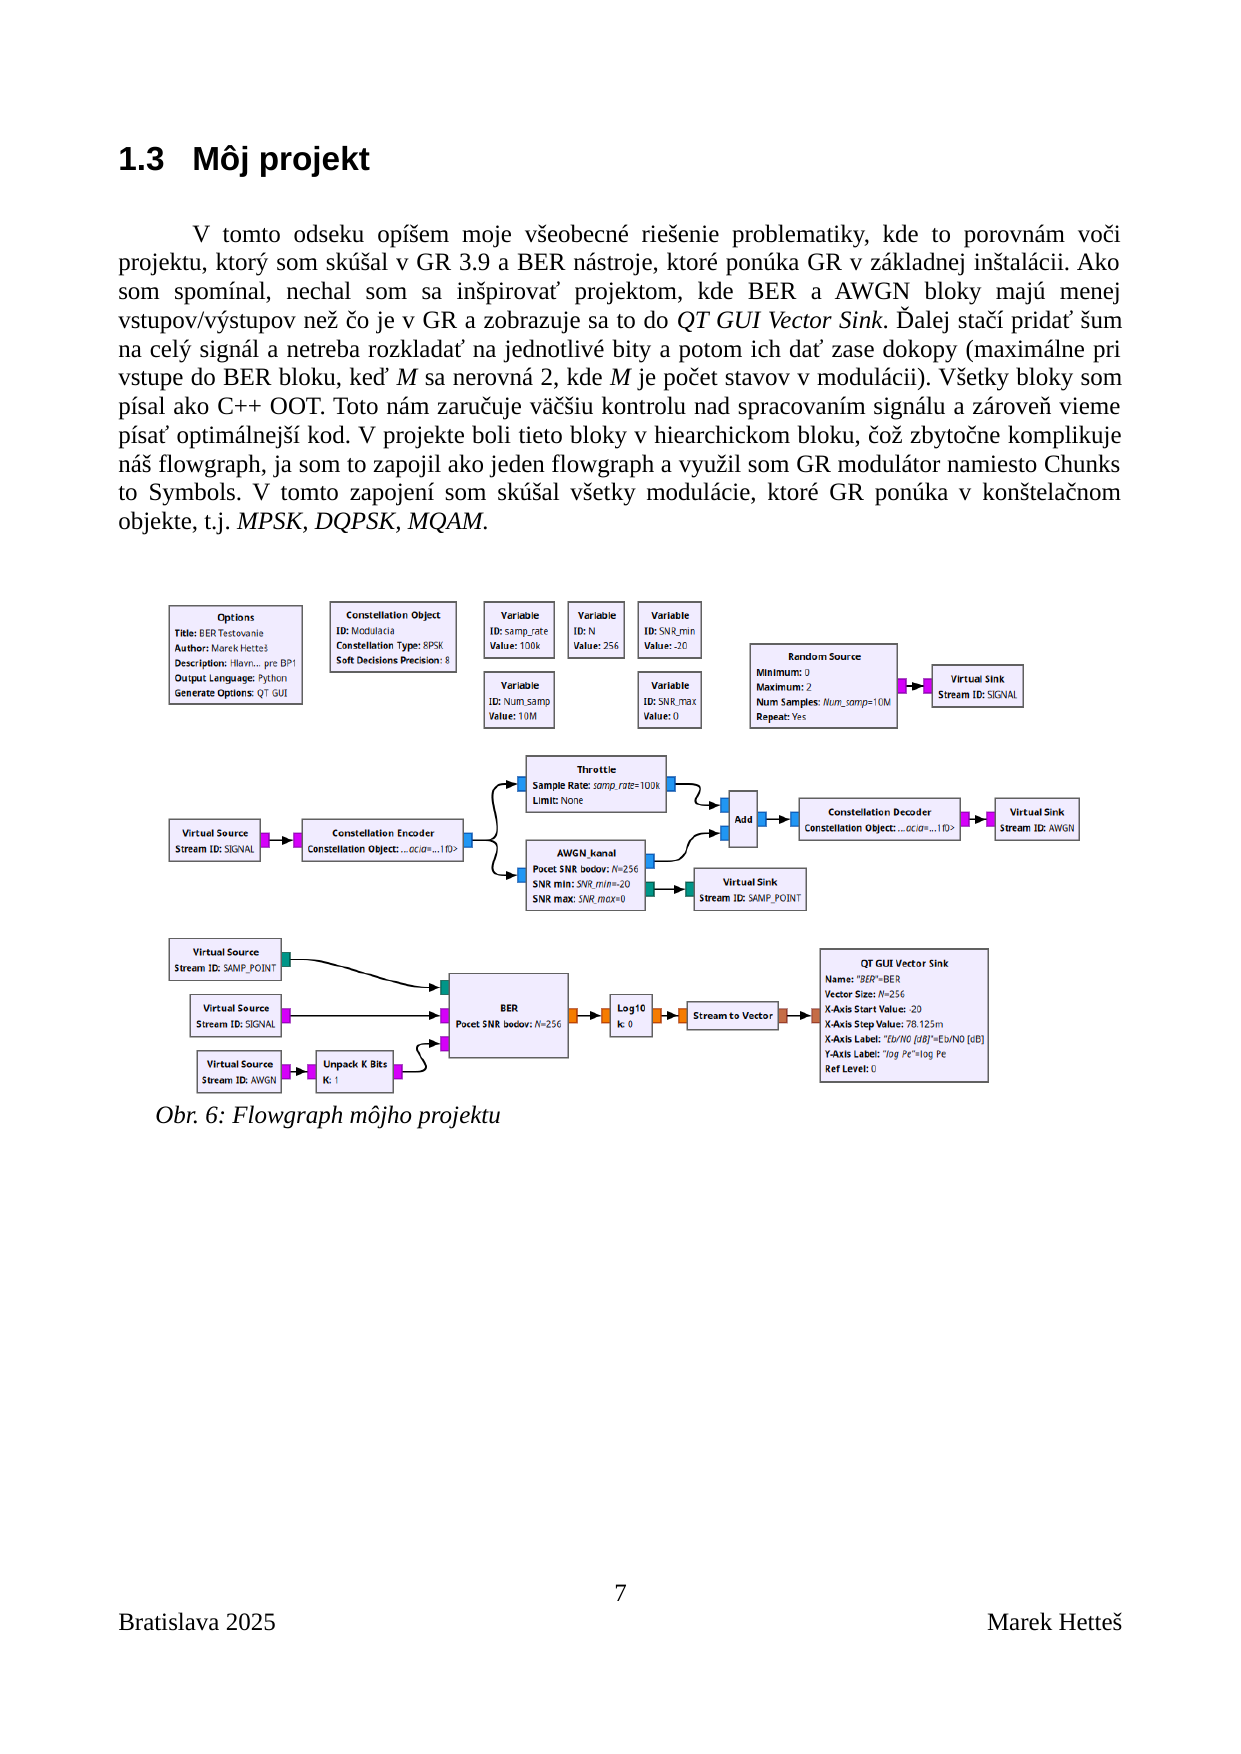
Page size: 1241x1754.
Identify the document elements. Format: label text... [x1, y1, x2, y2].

text V tomto odseku opíšem moje všeobecné riešenie problematiky, kde to porovnám voči projektu, ktorý som skúšal v GR 3.9 a BER nástroje, ktoré ponúka GR v základnej inštalácii. Ako som spomínal, nechal som sa inšpirovať projektom, kde BER a AWGN bloky majú menej vstupov/výstupov než čo je v GR a zobrazuje sa to do QT GUI Vector Sink. Ďalej stačí pridať šum na celý signál a netreba rozkladať na jednotlivé bity a potom ich dať zase dokopy (maximálne pri vstupe do BER bloku, keď M sa nerovná 2, kde M je počet stavov v modulácii). Všetky bloky som písal ako C++ OOT. Toto nám zaručuje väčšiu kontrolu nad spracovaním signálu a zároveň vieme písať optimálnejší kod. V projekte boli tieto bloky v hiearchickom bloku, čož zbytočne komplikuje náš flowgraph, ja som to zapojil ako jeden flowgraph a využil som GR modulátor namiesto Chunks to Symbols. V tomto zapojení som skúšal všetky modulácie, ktoré GR ponúka v konštelačnom objekte, t.j. MPSK, DQPSK, MQAM. [118, 219, 1122, 535]
picture [155, 592, 1086, 1101]
subtitle Môj projekt [118, 139, 1122, 177]
text Obr. 6: Flowgraph môjho projektu [155, 1101, 1085, 1129]
